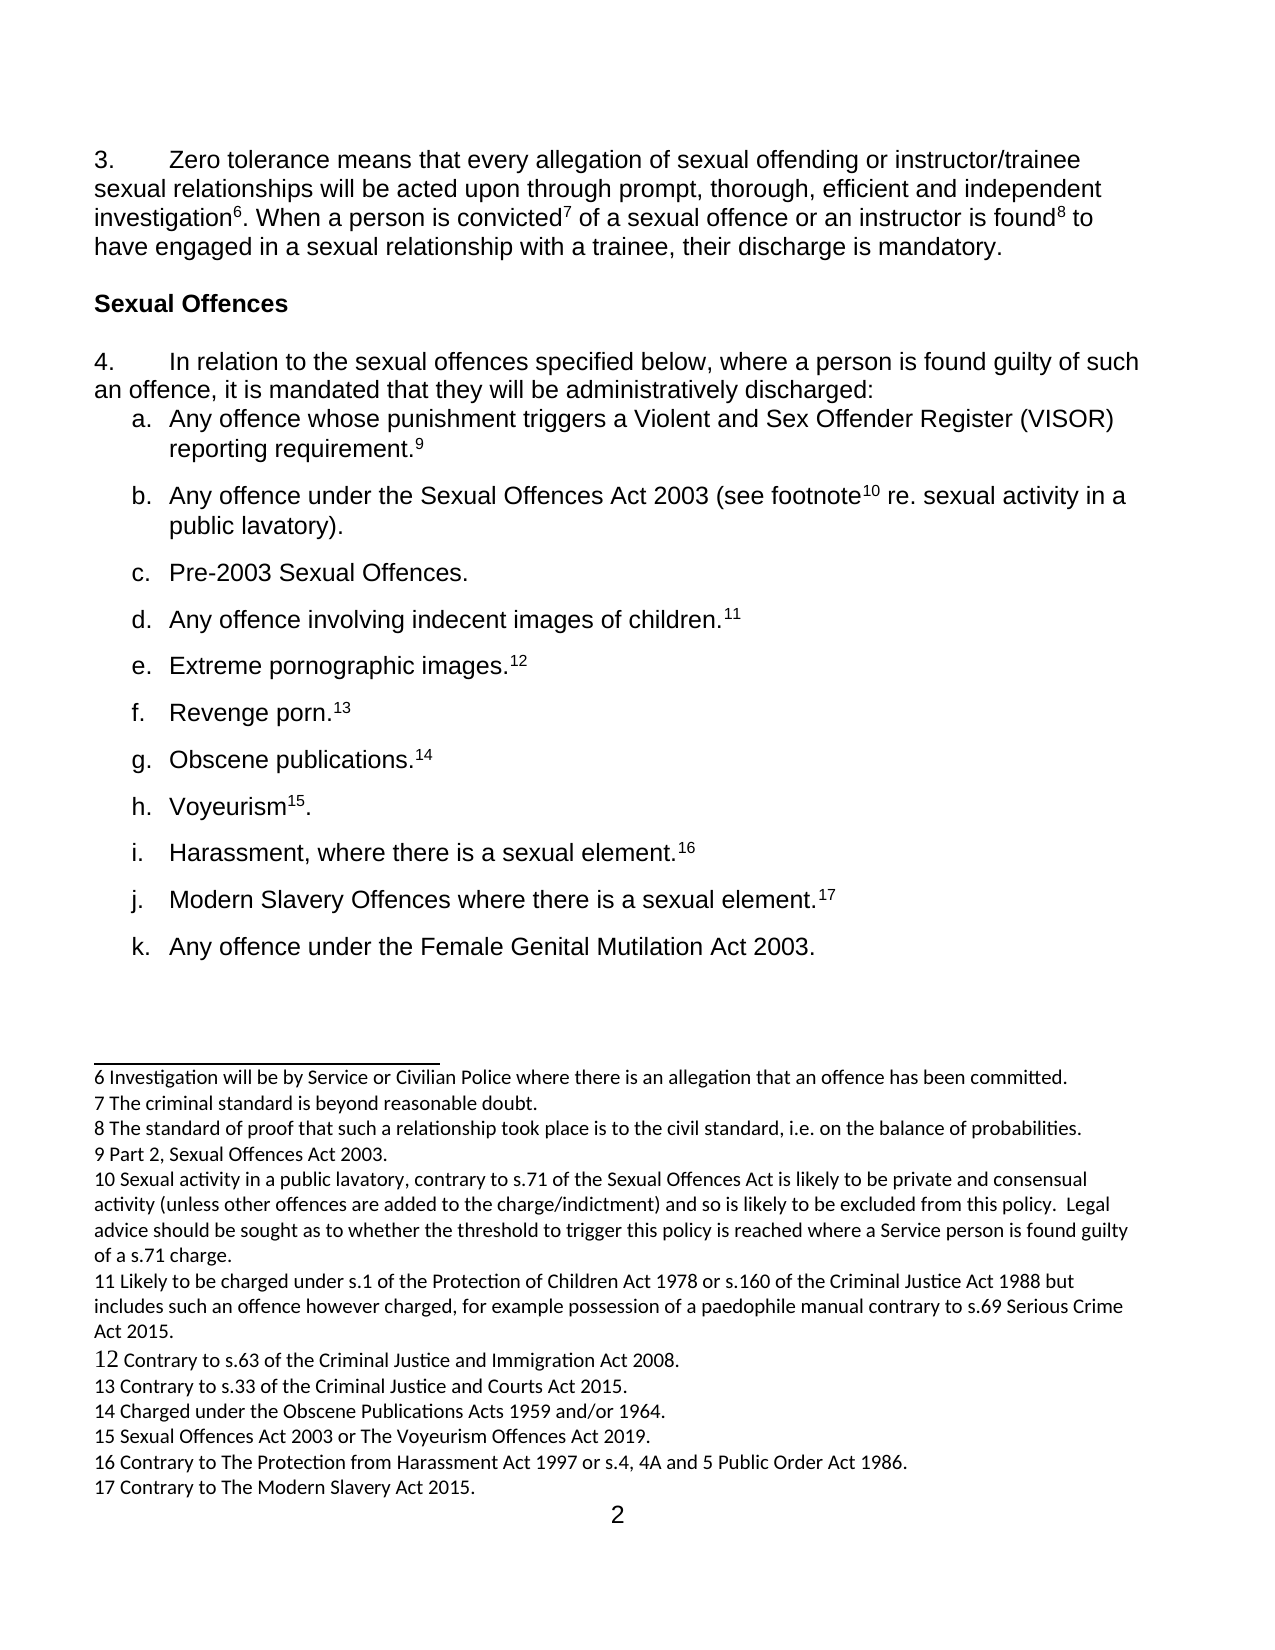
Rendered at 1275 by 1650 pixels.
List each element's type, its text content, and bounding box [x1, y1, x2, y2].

list Likely to be charged under s.1 of the Protection of Children Act 1978 or s.160 of the Criminal Justice Act 1988 but includes such an offence however charged, for example possession of a paedophile manual contrary to s.69 Serious Crime Act 2015. [94, 1268, 1141, 1344]
list Pre-2003 Sexual Offences. [131, 558, 1141, 587]
list Voyeurism. [131, 792, 1141, 820]
list Any offence involving indecent images of children. [131, 604, 1141, 633]
text The criminal standard is beyond reasonable doubt. [94, 1090, 1141, 1115]
text 3. Zero tolerance means that every allegation of sexual offending or instructor/trainee sexual relationships will be acted upon through prompt, thorough, efficient and independent investigation. When a person is convicted of a sexual offence or an instructor is found to have engaged in a sexual relationship with a trainee, their discharge is mandatory. [94, 145, 1141, 260]
list Charged under the Obscene Publications Acts 1959 and/or 1964. [94, 1398, 1141, 1424]
list Revenge porn. [131, 698, 1141, 727]
list Contrary to The Modern Slavery Act 2015. [94, 1474, 1141, 1500]
list Modern Slavery Offences where there is a sexual element. [131, 885, 1141, 914]
text The standard of proof that such a relationship took place is to the civil standard, i.e. on the balance of probabilities. [94, 1115, 1141, 1141]
list Any offence under the Female Genital Mutilation Act 2003. [131, 932, 1141, 961]
list Any offence whose punishment triggers a Violent and Sex Offender Register (VISOR) reporting requirement. [131, 404, 1141, 463]
list Contrary to s.33 of the Criminal Justice and Courts Act 2015. [94, 1373, 1141, 1398]
list Contrary to s.63 of the Criminal Justice and Immigration Act 2008. [94, 1344, 1141, 1373]
list Any offence under the Sexual Offences Act 2003 (see footnote re. sexual activity in a public lavatory). [131, 481, 1141, 540]
text Investigation will be by Service or Civilian Police where there is an allegation that an offence has been committed. [94, 1064, 1141, 1090]
list Sexual Offences Act 2003 or The Voyeurism Offences Act 2019. [94, 1424, 1141, 1449]
list Contrary to The Protection from Harassment Act 1997 or s.4, 4A and 5 Public Order Act 1986. [94, 1449, 1141, 1474]
list Extreme pornographic images. [131, 651, 1141, 680]
text 4. In relation to the sexual offences specified below, where a person is found guilty of such an offence, it is mandated that they will be administratively discharged: [94, 347, 1141, 404]
list Harassment, where there is a sexual element. [131, 838, 1141, 867]
text Sexual Offences [94, 289, 1141, 318]
list Obscene publications. [131, 745, 1141, 774]
list Sexual activity in a public lavatory, contrary to s.71 of the Sexual Offences Act is likely to be private and consensual activity (unless other offences are added to the charge/indictment) and so is likely to be excluded from this policy. Legal advice should be sought as to whether the threshold to trigger this policy is reached where a Service person is found guilty of a s.71 charge. [94, 1166, 1141, 1268]
list Part 2, Sexual Offences Act 2003. [94, 1141, 1141, 1166]
